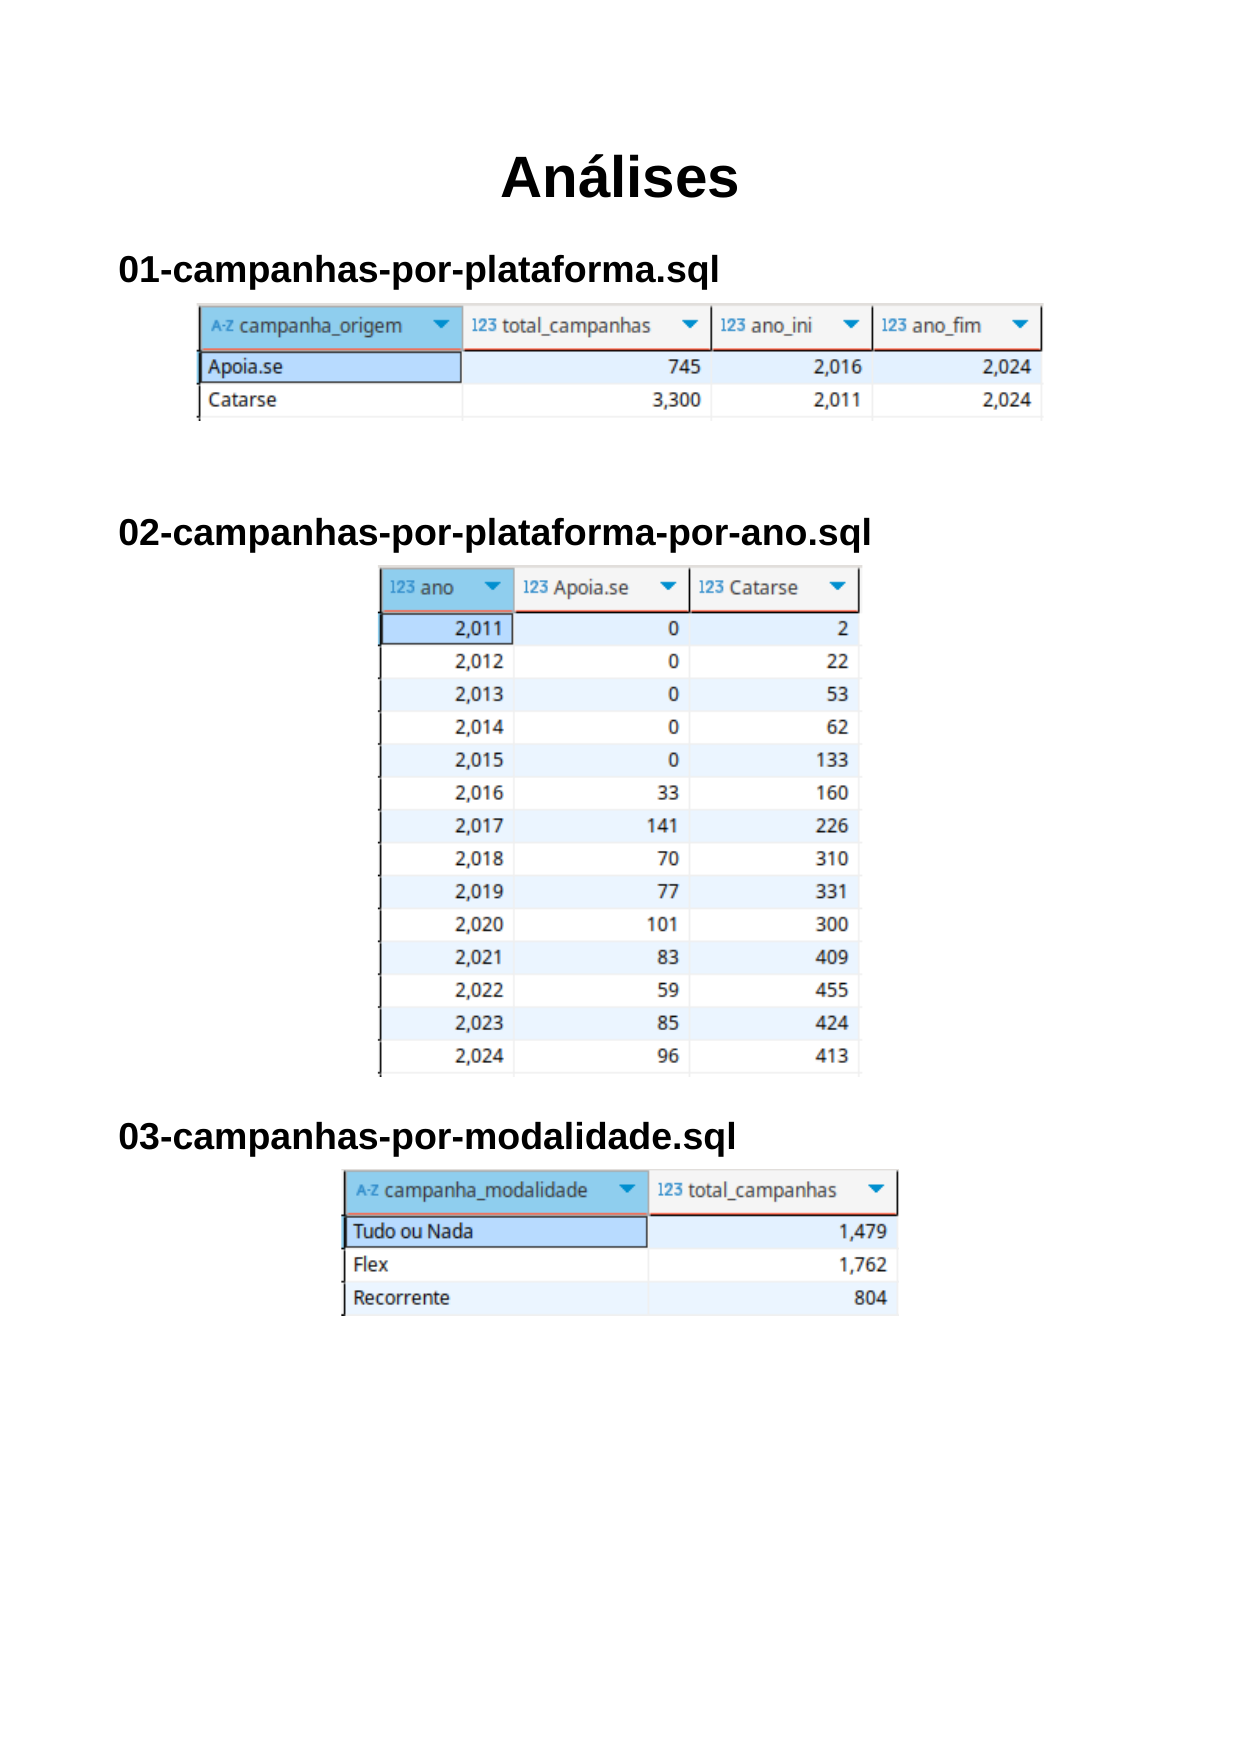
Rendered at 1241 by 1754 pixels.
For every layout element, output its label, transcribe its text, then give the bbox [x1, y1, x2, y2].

subtitle 02-campanhas-por-plataforma-por-ano.sql [118, 510, 1122, 553]
picture [196, 303, 1044, 421]
picture [377, 565, 863, 1077]
picture [341, 1169, 899, 1316]
title Análises [118, 143, 1122, 210]
subtitle 01-campanhas-por-plataforma.sql [118, 248, 1122, 291]
subtitle 03-campanhas-por-modalidade.sql [118, 1114, 1122, 1157]
